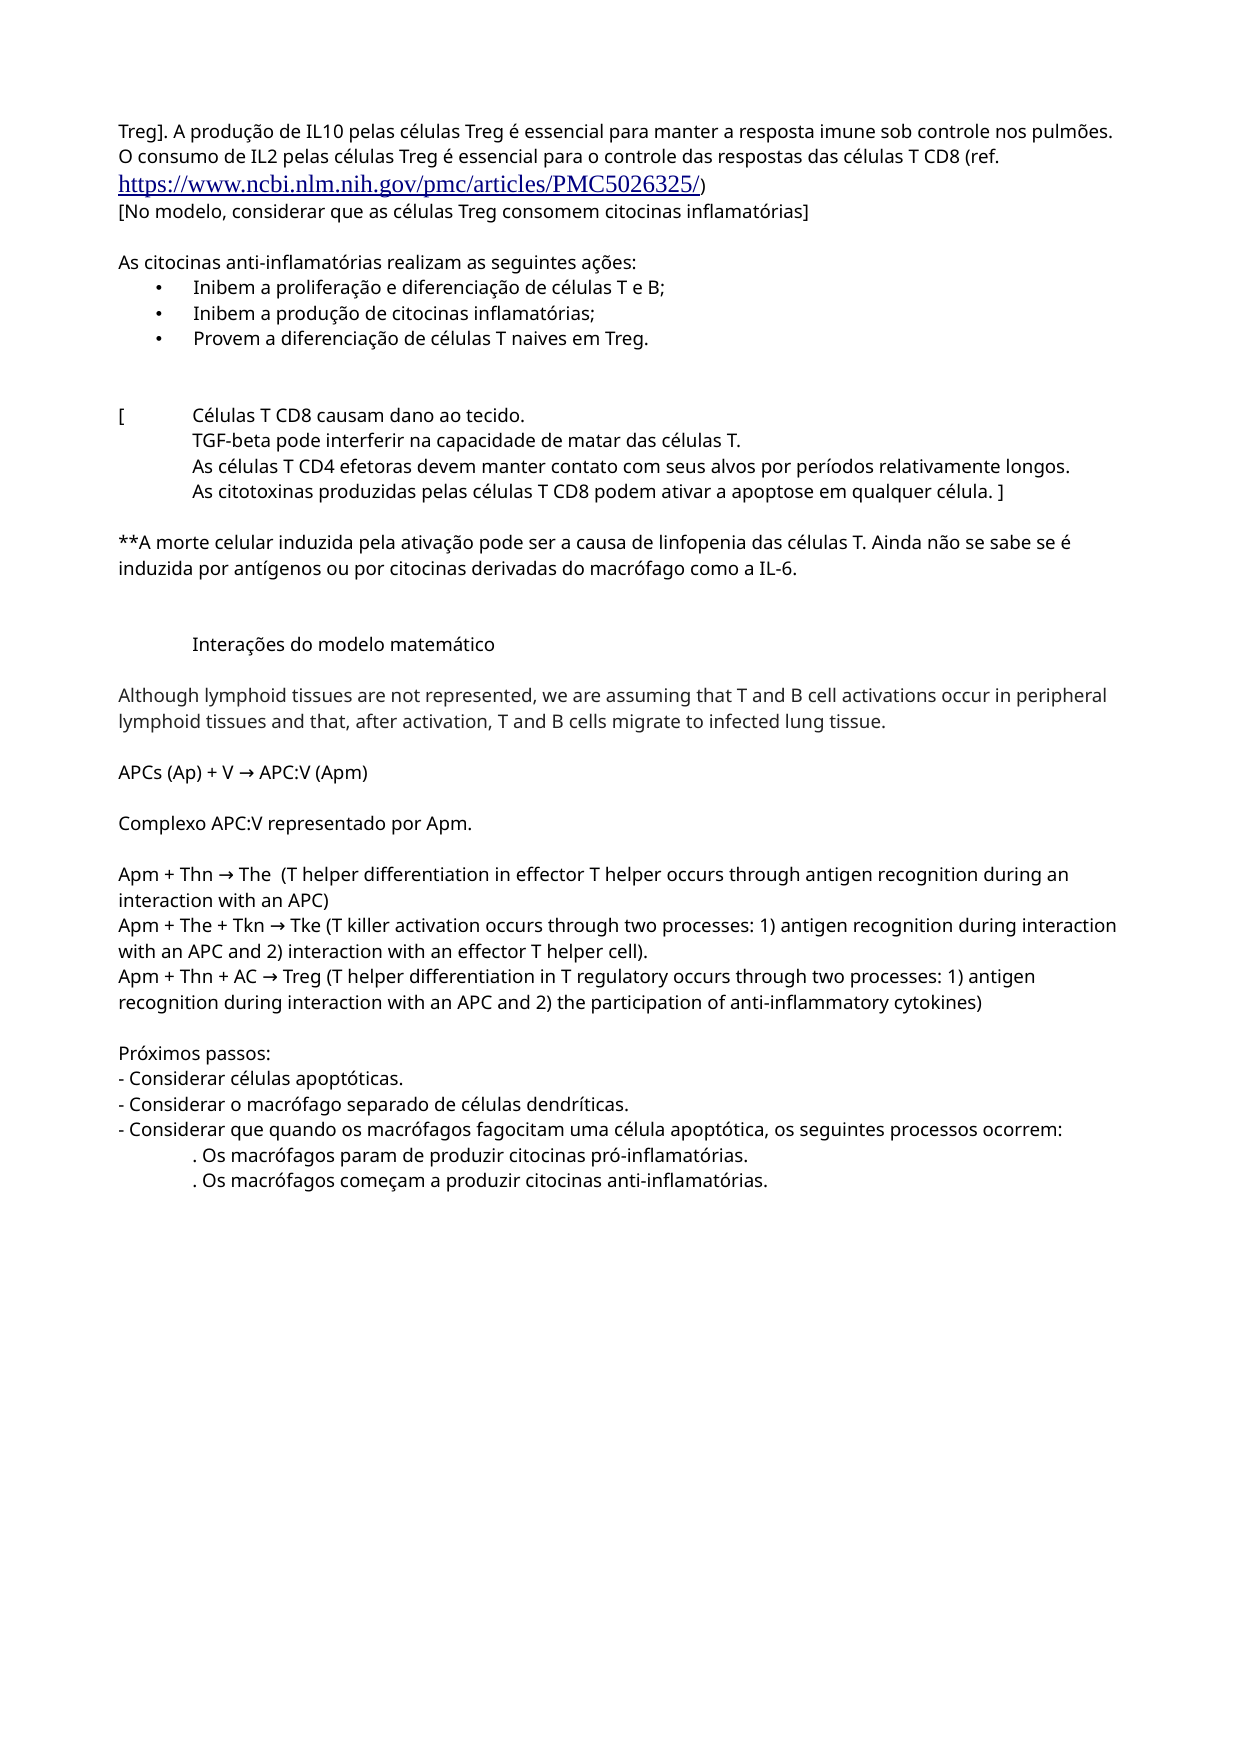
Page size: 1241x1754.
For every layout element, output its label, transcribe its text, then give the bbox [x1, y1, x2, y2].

text **A morte celular induzida pela ativação pode ser a causa de linfopenia das células T. Ainda não se sabe se é induzida por antígenos ou por citocinas derivadas do macrófago como a IL-6. [118, 530, 1122, 581]
text As citotoxinas produzidas pelas células T CD8 podem ativar a apoptose em qualquer célula. ] [118, 479, 1122, 504]
text Apm + The + Tkn → Tke (T killer activation occurs through two processes: 1) antigen recognition during interaction with an APC and 2) interaction with an effector T helper cell). [118, 912, 1122, 963]
text APCs (Ap) + V → APC:V (Apm) [118, 759, 1122, 785]
text [No modelo, considerar que as células Treg consomem citocinas inflamatórias] [118, 198, 1122, 223]
text - Considerar que quando os macrófagos fagocitam uma célula apoptótica, os seguintes processos ocorrem: [118, 1117, 1122, 1142]
text Apm + Thn + AC → Treg (T helper differentiation in T regulatory occurs through two processes: 1) antigen recognition during interaction with an APC and 2) the participation of anti-inflammatory cytokines) [118, 963, 1122, 1014]
text - Considerar células apoptóticas. [118, 1066, 1122, 1091]
text TGF-beta pode interferir na capacidade de matar das células T. [118, 428, 1122, 453]
text . Os macrófagos param de produzir citocinas pró-inflamatórias. [118, 1142, 1122, 1168]
text As células T CD4 efetoras devem manter contato com seus alvos por períodos relativamente longos. [118, 453, 1122, 479]
text - Considerar o macrófago separado de células dendríticas. [118, 1091, 1122, 1117]
list Inibem a produção de citocinas inflamatórias; [156, 300, 1122, 326]
text Complexo APC:V representado por Apm. [118, 810, 1122, 836]
text Próximos passos: [118, 1040, 1122, 1066]
list Provem a diferenciação de células T naives em Treg. [156, 326, 1122, 351]
text Interações do modelo matemático [118, 632, 1122, 657]
text Although lymphoid tissues are not represented, we are assuming that T and B cell activations occur in peripheral lymphoid tissues and that, after activation, T and B cells migrate to infected lung tissue. [118, 683, 1122, 734]
text . Os macrófagos começam a produzir citocinas anti-inflamatórias. [118, 1168, 1122, 1193]
text Treg]. A produção de IL10 pelas células Treg é essencial para manter a resposta imune sob controle nos pulmões. O consumo de IL2 pelas células Treg é essencial para o controle das respostas das células T CD8 (ref. https://www.ncbi.nlm.nih.gov/pmc/articles/PMC5026325/) [118, 118, 1122, 198]
list Inibem a proliferação e diferenciação de células T e B; [156, 274, 1122, 300]
text As citocinas anti-inflamatórias realizam as seguintes ações: [118, 249, 1122, 274]
text Apm + Thn → The (T helper differentiation in effector T helper occurs through antigen recognition during an interaction with an APC) [118, 861, 1122, 912]
text [ Células T CD8 causam dano ao tecido. [118, 402, 1122, 428]
